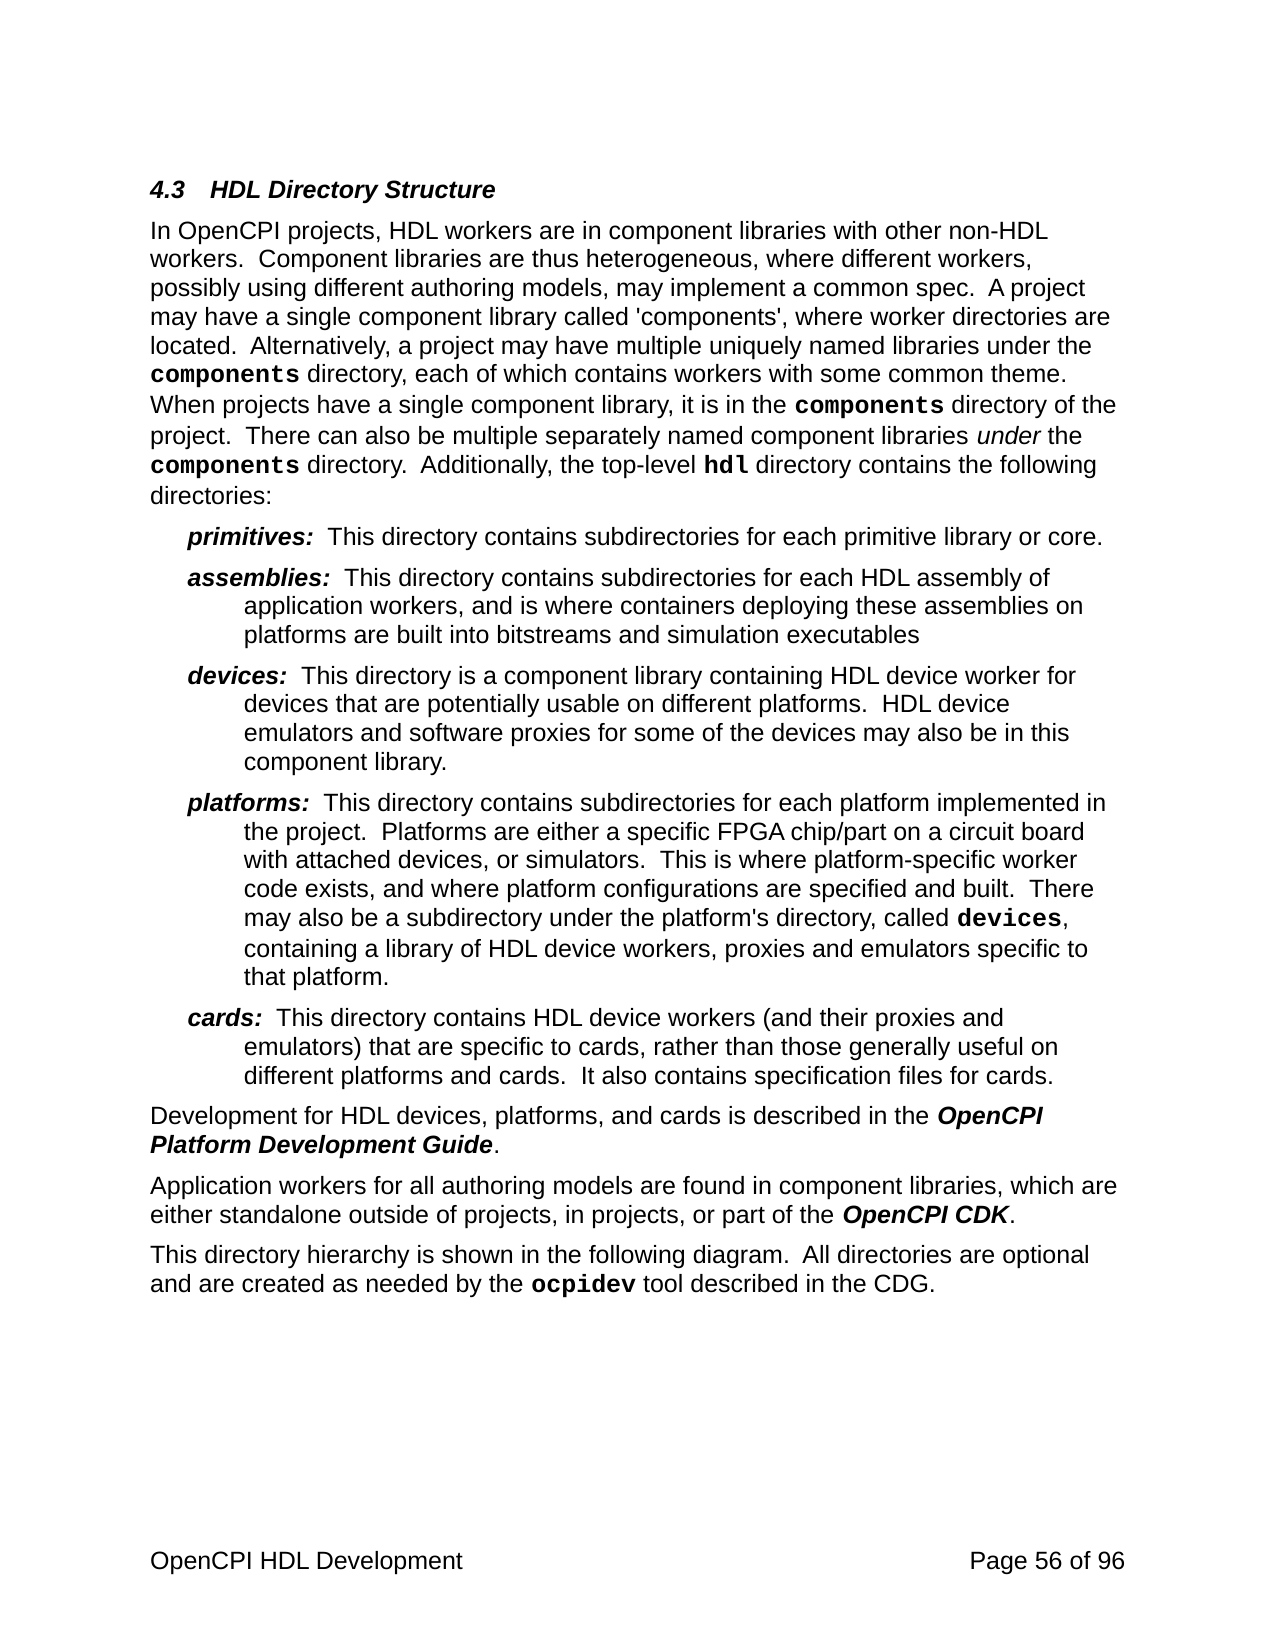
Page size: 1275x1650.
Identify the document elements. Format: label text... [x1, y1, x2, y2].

text Development for HDL devices, platforms, and cards is described in the OpenCPI Platform Development Guide. [150, 1101, 1125, 1159]
text assemblies: This directory contains subdirectories for each HDL assembly of application workers, and is where containers deploying these assemblies on platforms are built into bitstreams and simulation executables [187, 562, 1125, 649]
text platforms: This directory contains subdirectories for each platform implemented in the project. Platforms are either a specific FPGA chip/part on a circuit board with attached devices, or simulators. This is where platform-specific worker code exists, and where platform configurations are specified and built. There may also be a subdirectory under the platform's directory, called devices, containing a library of HDL device workers, proxies and emulators specific to that platform. [187, 788, 1125, 991]
text devices: This directory is a component library containing HDL device worker for devices that are potentially usable on different platforms. HDL device emulators and software proxies for some of the devices may also be in this component library. [187, 661, 1125, 776]
text Application workers for all authoring models are found in component libraries, which are either standalone outside of projects, in projects, or part of the OpenCPI CDK. [150, 1171, 1125, 1228]
text This directory hierarchy is shown in the following diagram. All directories are optional and are created as needed by the ocpidev tool described in the CDG. [150, 1240, 1125, 1300]
text In OpenCPI projects, HDL workers are in component libraries with other non-HDL workers. Component libraries are thus heterogeneous, where different workers, possibly using different authoring models, may implement a common spec. A project may have a single component library called 'components', where worker directories are located. Alternatively, a project may have multiple uniquely named libraries under the components directory, each of which contains workers with some common theme. When projects have a single component library, it is in the components directory of the project. There can also be multiple separately named component libraries under the components directory. Additionally, the top-level hdl directory contains the following directories: [150, 216, 1125, 510]
subtitle HDL Directory Structure [150, 175, 1125, 204]
text primitives: This directory contains subdirectories for each primitive library or core. [187, 522, 1125, 551]
text cards: This directory contains HDL device workers (and their proxies and emulators) that are specific to cards, rather than those generally useful on different platforms and cards. It also contains specification files for cards. [187, 1003, 1125, 1089]
